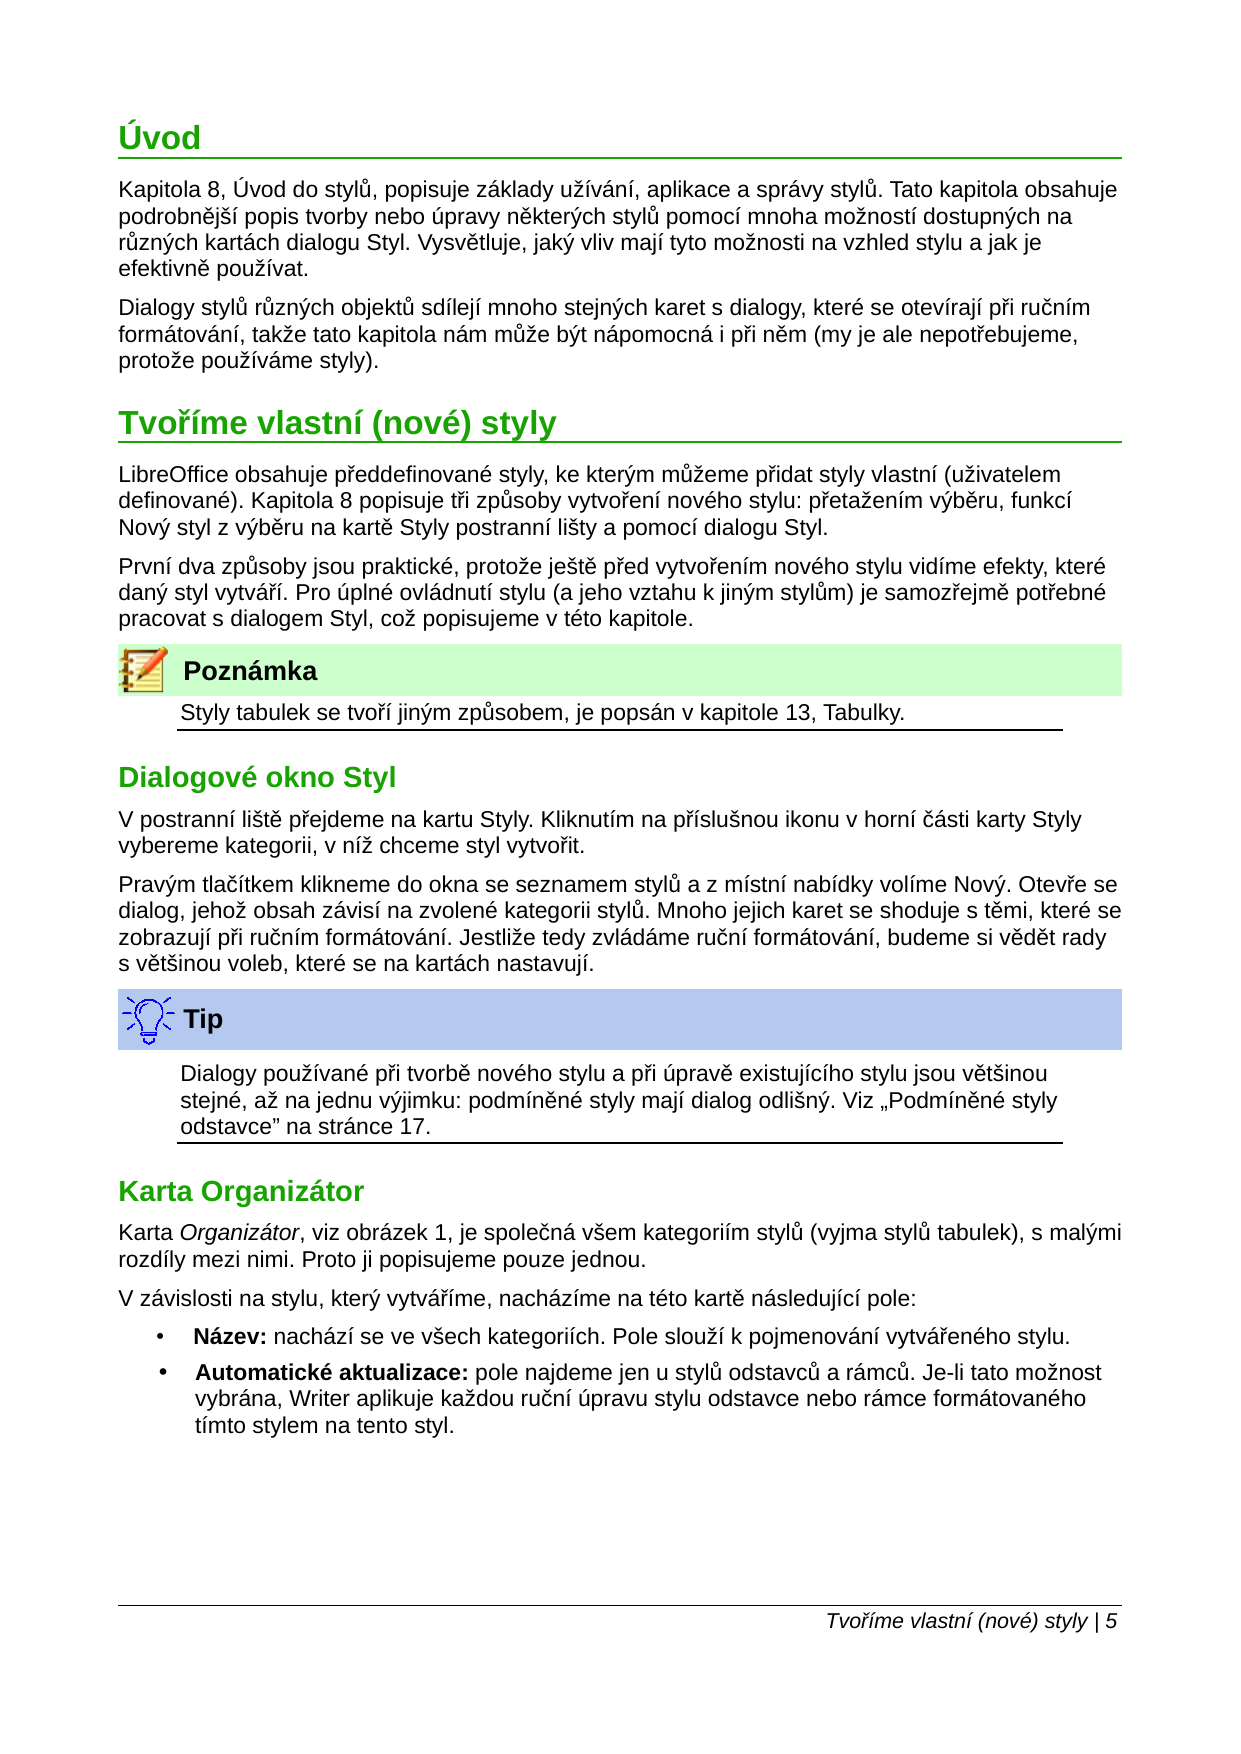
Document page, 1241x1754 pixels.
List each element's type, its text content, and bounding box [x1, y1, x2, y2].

text Dialogy stylů různých objektů sdílejí mnoho stejných karet s dialogy, které se otevírají při ručním formátování, takže tato kapitola nám může být nápomocná i při něm (my je ale nepotřebujeme, protože používáme styly). [118, 294, 1122, 373]
text Dialogy používané při tvorbě nového stylu a při úpravě existujícího stylu jsou většinou stejné, až na jednu výjimku: podmíněné styly mají dialog odlišný. Viz „Podmíněné styly odstavce” na stránce 17. [177, 1057, 1063, 1142]
text Kapitola 8, Úvod do stylů, popisuje základy užívání, aplikace a správy stylů. Tato kapitola obsahuje podrobnější popis tvorby nebo úpravy některých stylů pomocí mnoha možností dostupných na různých kartách dialogu Styl. Vysvětluje, jaký vliv mají tyto možnosti na vzhled stylu a jak je efektivně používat. [118, 176, 1122, 282]
list V závislosti na stylu, který vytváříme, nacházíme na této kartě následující pole: [118, 1284, 1122, 1311]
subtitle Tvoříme vlastní (nové) styly [118, 403, 1122, 441]
subtitle Dialogové okno Styl [118, 760, 1122, 794]
text LibreOffice obsahuje předdefinované styly, ke kterým můžeme přidat styly vlastní (uživatelem definované). Kapitola 8 popisuje tři způsoby vytvoření nového stylu: přetažením výběru, funkcí Nový styl z výběru na kartě Styly postranní lišty a pomocí dialogu Styl. [118, 461, 1122, 540]
list Název: nachází se ve všech kategoriích. Pole slouží k pojmenování vytvářeného stylu. [156, 1323, 1122, 1350]
text V postranní liště přejdeme na kartu Styly. Kliknutím na příslušnou ikonu v horní části karty Styly vybereme kategorii, v níž chceme styl vytvořit. [118, 806, 1122, 858]
picture [119, 989, 179, 1049]
text Pravým tlačítkem klikneme do okna se seznamem stylů a z místní nabídky volíme Nový. Otevře se dialog, jehož obsah závisí na zvolené kategorii stylů. Mnoho jejich karet se shoduje s těmi, které se zobrazují při ručním formátování. Jestliže tedy zvládáme ruční formátování, budeme si vědět rady s většinou voleb, které se na kartách nastavují. [118, 871, 1122, 976]
subtitle Poznámka [118, 644, 1122, 696]
subtitle Karta Organizátor [118, 1174, 1122, 1207]
text Styly tabulek se tvoří jiným způsobem, je popsán v kapitole 13, Tabulky. [177, 696, 1063, 729]
subtitle Úvod [118, 118, 1122, 157]
subtitle Tip [118, 989, 1122, 1050]
text První dva způsoby jsou praktické, protože ještě před vytvořením nového stylu vidíme efekty, které daný styl vytváří. Pro úplné ovládnutí stylu (a jeho vztahu k jiným stylům) je samozřejmě potřebné pracovat s dialogem Styl, což popisujeme v této kapitole. [118, 553, 1122, 632]
text Karta Organizátor, viz obrázek 1, je společná všem kategoriím stylů (vyjma stylů tabulek), s malými rozdíly mezi nimi. Proto ji popisujeme pouze jednou. [118, 1219, 1122, 1272]
picture [119, 645, 170, 696]
list Automatické aktualizace: pole najdeme jen u stylů odstavců a rámců. Je-li tato možnost vybrána, Writer aplikuje každou ruční úpravu stylu odstavce nebo rámce formátovaného tímto stylem na tento styl. [156, 1358, 1122, 1438]
